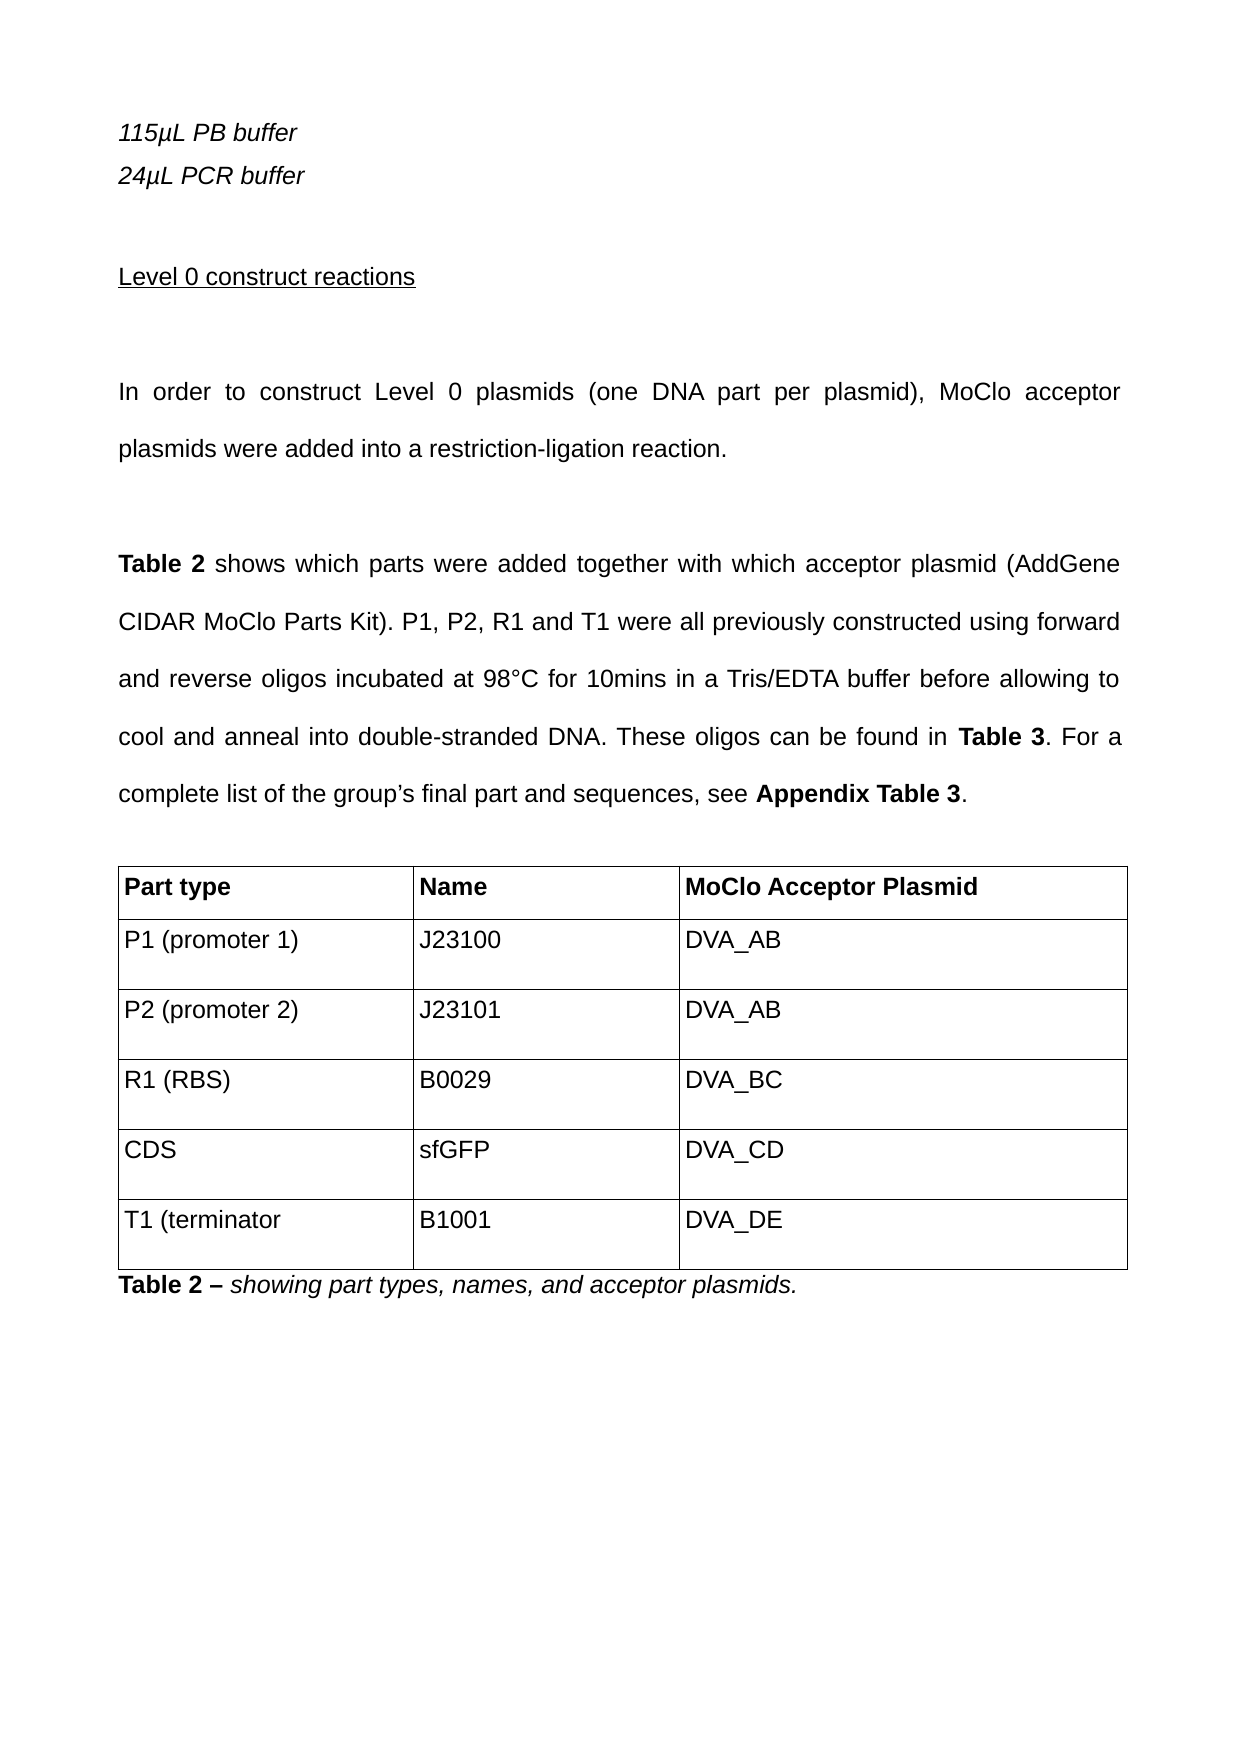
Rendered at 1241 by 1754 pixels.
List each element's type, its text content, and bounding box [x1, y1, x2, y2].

table_cell B1001 [414, 1200, 679, 1269]
table_cell J23100 [414, 920, 679, 989]
text 24µL PCR buffer [118, 161, 1122, 190]
table_cell sfGFP [414, 1130, 679, 1199]
table_cell R1 (RBS) [119, 1060, 413, 1129]
text Table 2 – showing part types, names, and acceptor plasmids. [118, 1270, 1122, 1298]
table_cell DVA_AB [680, 990, 1127, 1059]
text Table 2 shows which parts were added together with which acceptor plasmid (AddGene CIDAR MoClo Parts Kit). P1, P2, R1 and T1 were all previously constructed using forward and reverse oligos incubated at 98°C for 10mins in a Tris/EDTA buffer before allowing to cool and anneal into double-stranded DNA. These oligos can be found in Table 3. For a complete list of the group’s final part and sequences, see Appendix Table 3. [118, 549, 1122, 808]
table_header Name [414, 867, 679, 919]
text 115µL PB buffer [118, 118, 1122, 147]
table_cell T1 (terminator [119, 1200, 413, 1269]
table_cell P2 (promoter 2) [119, 990, 413, 1059]
table_cell CDS [119, 1130, 413, 1199]
table_cell DVA_AB [680, 920, 1127, 989]
table_cell DVA_CD [680, 1130, 1127, 1199]
table_header MoClo Acceptor Plasmid [680, 867, 1127, 919]
table_cell B0029 [414, 1060, 679, 1129]
table_cell DVA_BC [680, 1060, 1127, 1129]
text In order to construct Level 0 plasmids (one DNA part per plasmid), MoClo acceptor plasmids were added into a restriction-ligation reaction. [118, 377, 1122, 463]
table_header Part type [119, 867, 413, 919]
table_cell P1 (promoter 1) [119, 920, 413, 989]
table_cell J23101 [414, 990, 679, 1059]
table_cell DVA_DE [680, 1200, 1127, 1269]
text Level 0 construct reactions [118, 262, 1122, 291]
